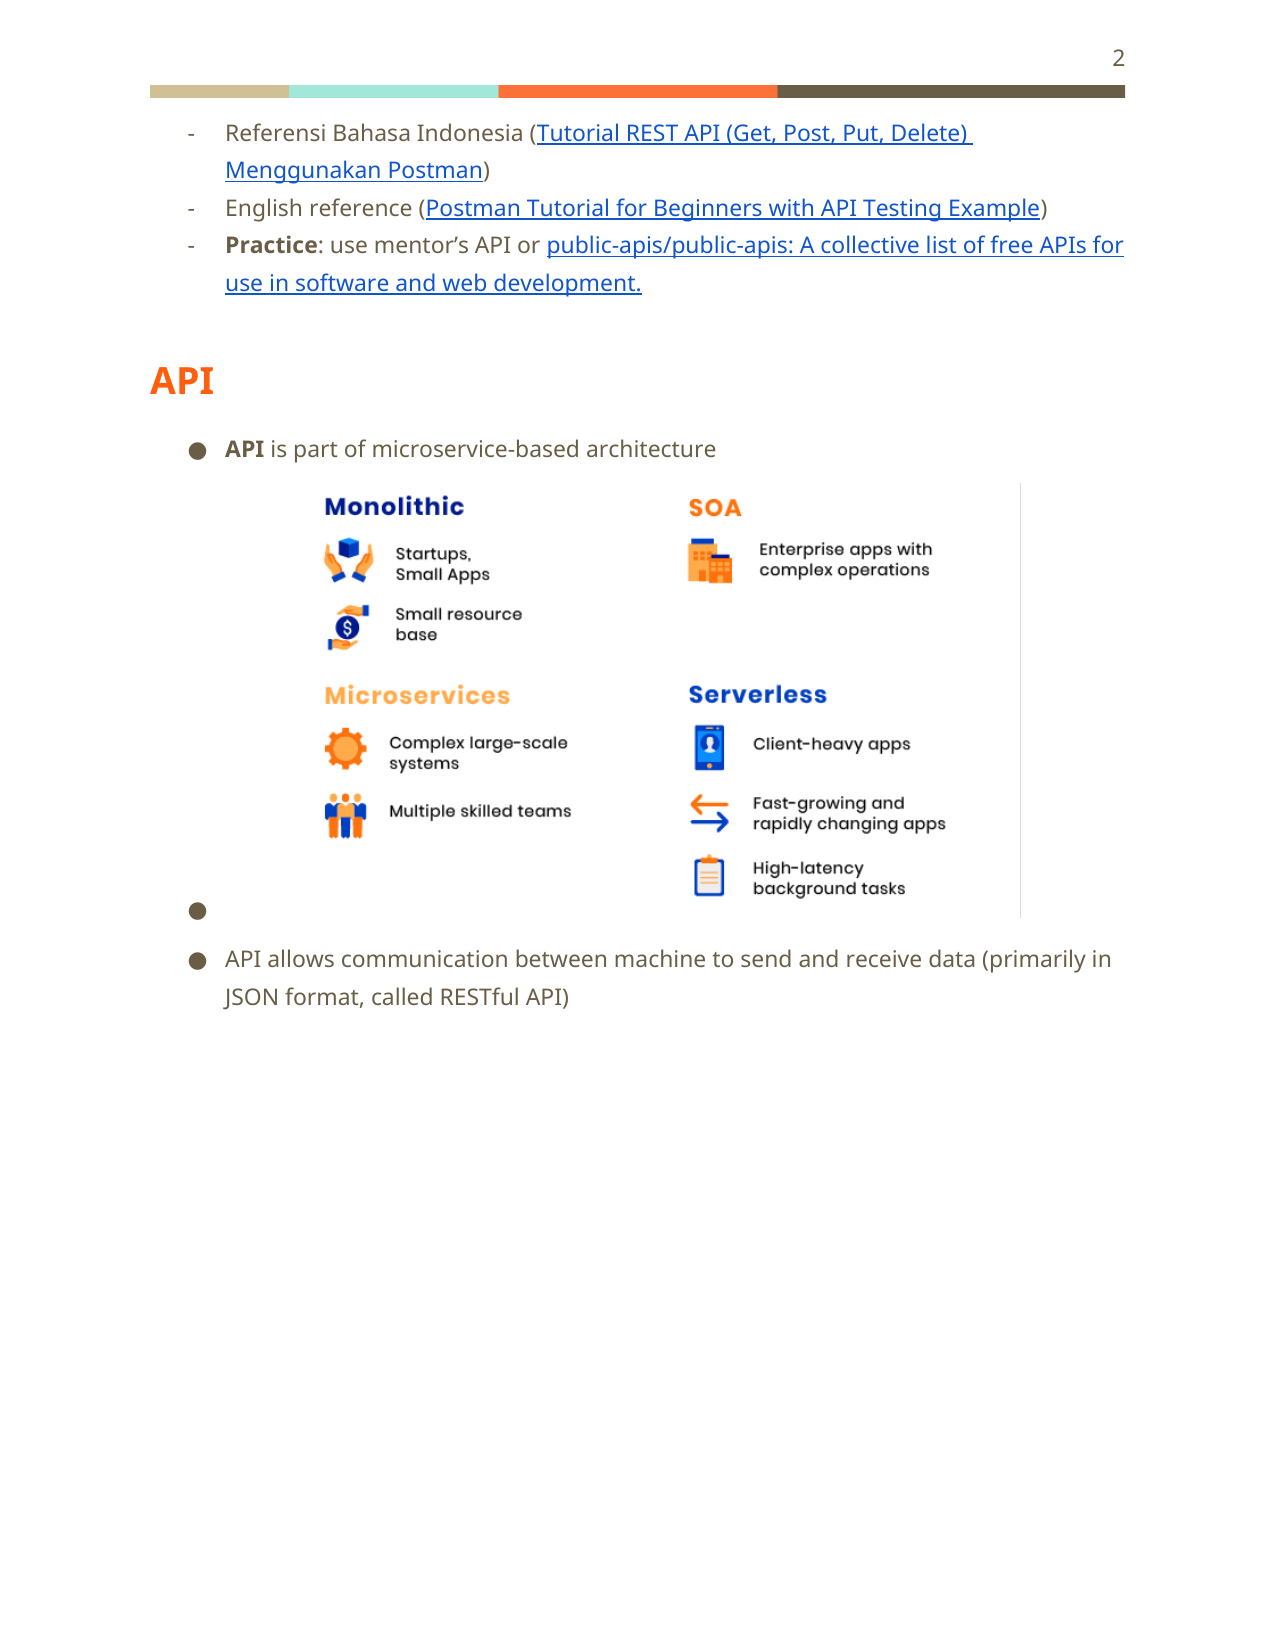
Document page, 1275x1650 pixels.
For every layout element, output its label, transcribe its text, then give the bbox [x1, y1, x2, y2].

list Referensi Bahasa Indonesia (Tutorial REST API (Get, Post, Put, Delete) Menggunakan Postman) [187, 117, 1125, 185]
subtitle API [150, 354, 1125, 405]
picture [225, 483, 1022, 918]
list English reference (Postman Tutorial for Beginners with API Testing Example) [187, 192, 1125, 223]
picture [150, 85, 1125, 98]
list Practice: use mentor’s API or public-apis/public-apis: A collective list of free APIs for use in software and web development. [187, 229, 1125, 298]
list API is part of microservice-based architecture [187, 433, 1125, 464]
list API allows communication between machine to send and receive data (primarily in JSON format, called RESTful API) [187, 943, 1125, 1012]
